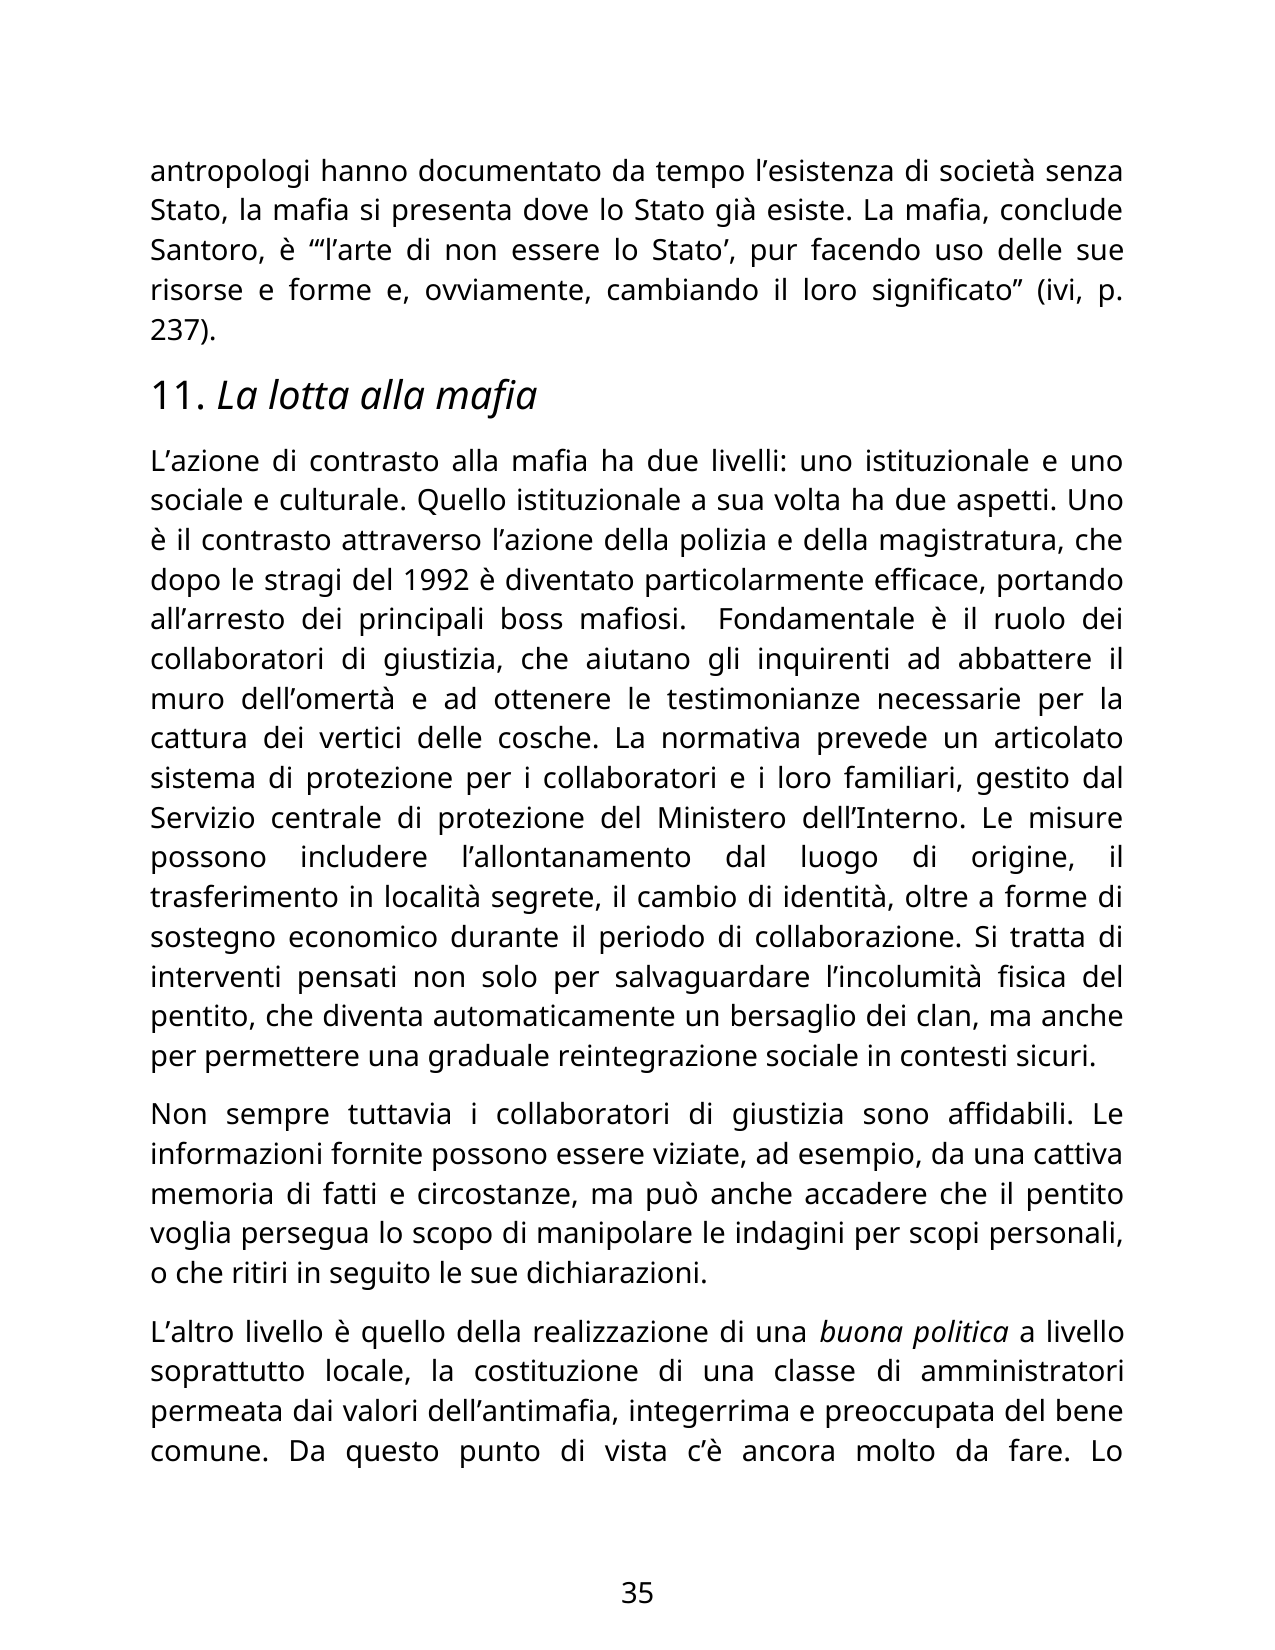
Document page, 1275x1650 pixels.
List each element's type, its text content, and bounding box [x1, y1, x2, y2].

text L’azione di contrasto alla mafia ha due livelli: uno istituzionale e uno sociale e culturale. Quello istituzionale a sua volta ha due aspetti. Uno è il contrasto attraverso l’azione della polizia e della magistratura, che dopo le stragi del 1992 è diventato particolarmente efficace, portando all’arresto dei principali boss mafiosi. Fondamentale è il ruolo dei collaboratori di giustizia, che aiutano gli inquirenti ad abbattere il muro dell’omertà e ad ottenere le testimonianze necessarie per la cattura dei vertici delle cosche. La normativa prevede un articolato sistema di protezione per i collaboratori e i loro familiari, gestito dal Servizio centrale di protezione del Ministero dell’Interno. Le misure possono includere l’allontanamento dal luogo di origine, il trasferimento in località segrete, il cambio di identità, oltre a forme di sostegno economico durante il periodo di collaborazione. Si tratta di interventi pensati non solo per salvaguardare l’incolumità fisica del pentito, che diventa automaticamente un bersaglio dei clan, ma anche per permettere una graduale reintegrazione sociale in contesti sicuri. [150, 440, 1125, 1075]
text Non sempre tuttavia i collaboratori di giustizia sono affidabili. Le informazioni fornite possono essere viziate, ad esempio, da una cattiva memoria di fatti e circostanze, ma può anche accadere che il pentito voglia persegua lo scopo di manipolare le indagini per scopi personali, o che ritiri in seguito le sue dichiarazioni. [150, 1094, 1125, 1292]
subtitle 11. La lotta alla mafia [150, 367, 1125, 421]
text L’altro livello è quello della realizzazione di una buona politica a livello soprattutto locale, la costituzione di una classe di amministratori permeata dai valori dell’antimafia, integerrima e preoccupata del bene comune. Da questo punto di vista c’è ancora molto da fare. Lo [150, 1311, 1125, 1469]
text antropologi hanno documentato da tempo l’esistenza di società senza Stato, la mafia si presenta dove lo Stato già esiste. La mafia, conclude Santoro, è “‘l’arte di non essere lo Stato’, pur facendo uso delle sue risorse e forme e, ovviamente, cambiando il loro significato’’ (ivi, p. 237). [150, 150, 1125, 348]
